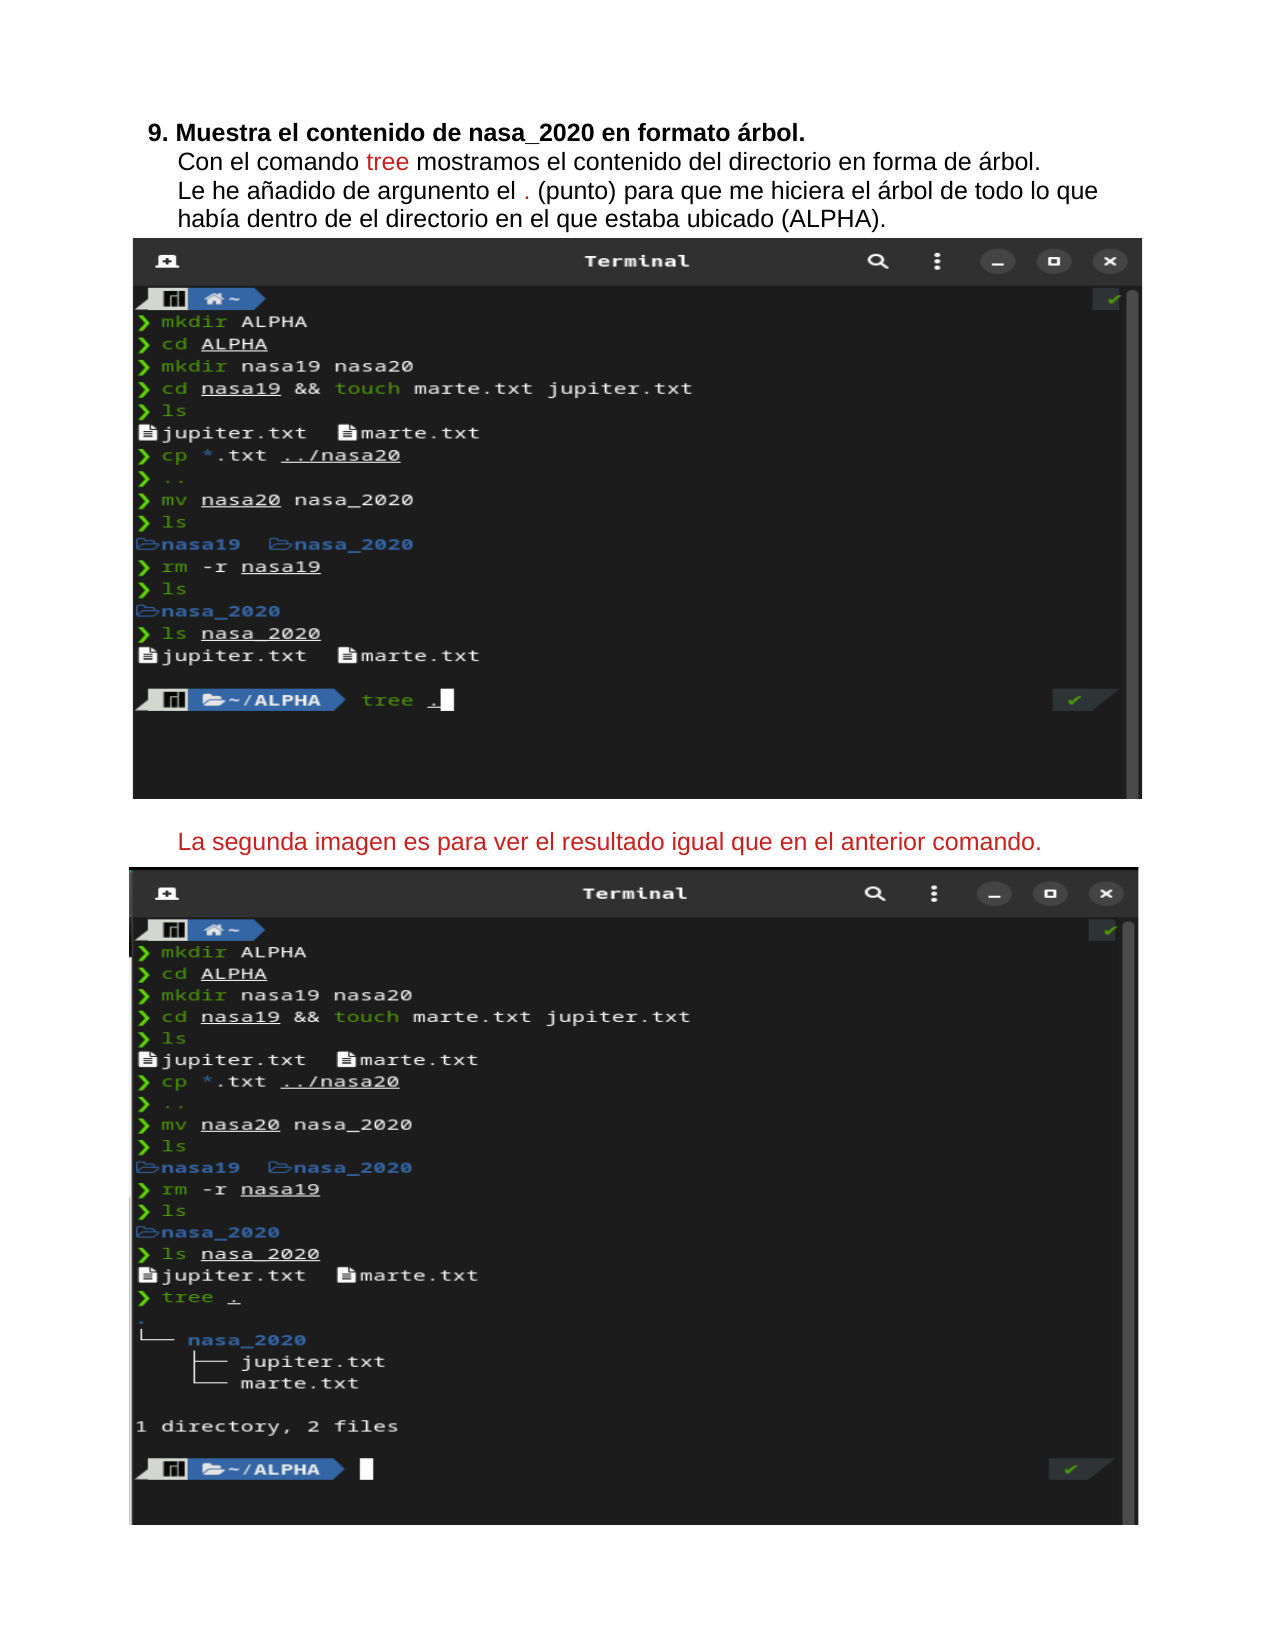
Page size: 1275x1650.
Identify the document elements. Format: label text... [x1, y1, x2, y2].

picture [132, 238, 1143, 799]
picture [129, 867, 1139, 1525]
list La segunda imagen es para ver el resultado igual que en el anterior comando. [148, 827, 1157, 856]
list Muestra el contenido de nasa_2020 en formato árbol. [148, 118, 1157, 147]
list Le he añadido de argunento el . (punto) para que me hiciera el árbol de todo lo que había dentro de el directorio en el que estaba ubicado (ALPHA). [148, 176, 1157, 233]
list Con el comando tree mostramos el contenido del directorio en forma de árbol. [148, 147, 1157, 176]
